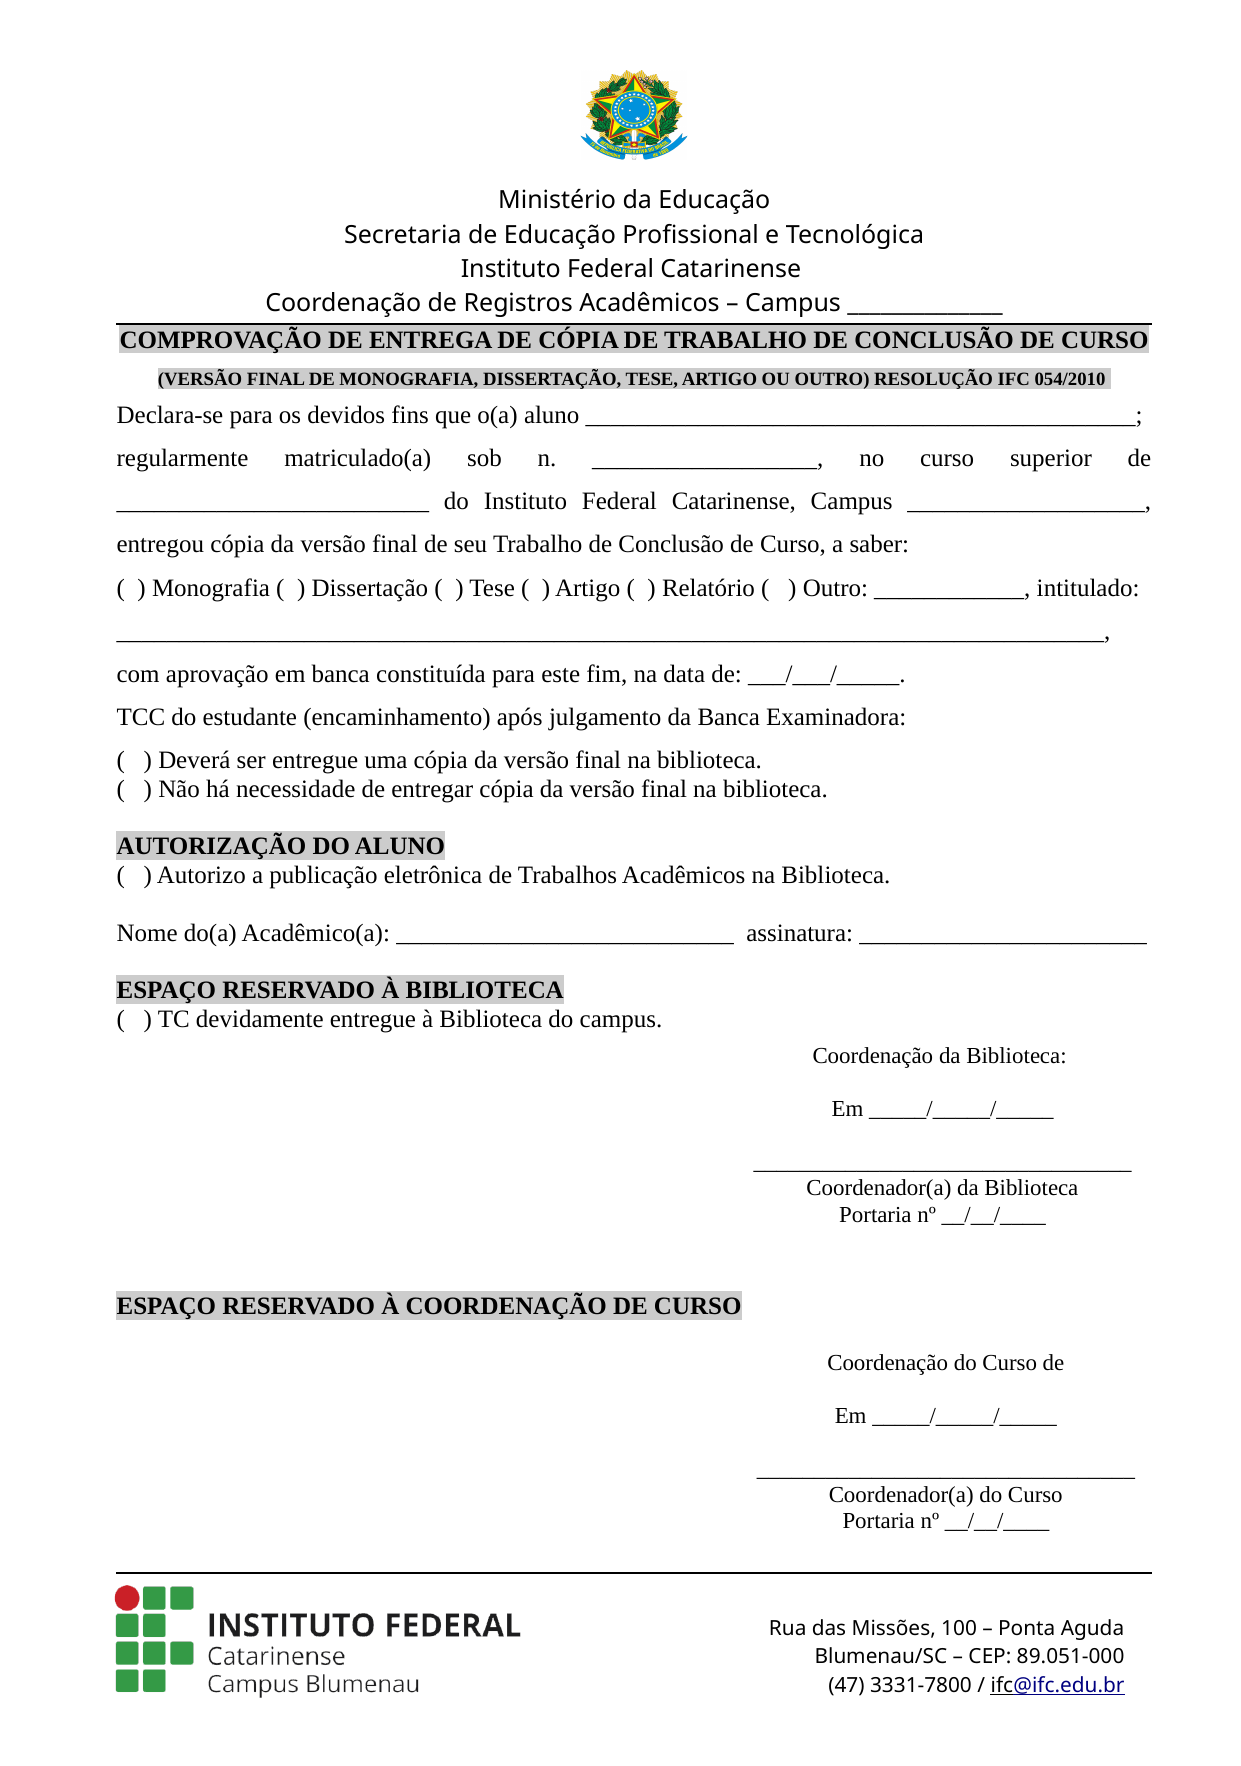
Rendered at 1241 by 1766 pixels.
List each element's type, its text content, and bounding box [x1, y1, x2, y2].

text TCC do estudante (encaminhamento) após julgamento da Banca Examinadora: [116, 702, 1152, 731]
text (VERSÃO FINAL DE MONOGRAFIA, DISSERTAÇÃO, TESE, ARTIGO OU OUTRO) RESOLUÇÃO IFC 054/2010 [116, 368, 1152, 389]
text _________________________________ [728, 1148, 1157, 1174]
text Portaria nº __/__/____ [731, 1507, 1160, 1534]
text AUTORIZAÇÃO DO ALUNO [116, 831, 1152, 860]
text Declara-se para os devidos fins que o(a) aluno ____________________________________________; [116, 400, 1152, 429]
text _______________________________________________________________________________, com aprovação em banca constituída para este fim, na data de: ___/___/_____. [116, 616, 1152, 688]
text Coordenador(a) do Curso [731, 1481, 1160, 1507]
text regularmente matriculado(a) sob n. __________________, no curso superior de _________________________ do Instituto Federal Catarinense, Campus ___________________, entregou cópia da versão final de seu Trabalho de Conclusão de Curso, a saber: [116, 443, 1152, 558]
text Coordenador(a) da Biblioteca [728, 1174, 1157, 1201]
text ( ) Deverá ser entregue uma cópia da versão final na biblioteca. [116, 745, 1152, 774]
text Portaria nº __/__/____ [728, 1201, 1157, 1227]
text COMPROVAÇÃO DE ENTREGA DE CÓPIA DE TRABALHO DE CONCLUSÃO DE CURSO [116, 325, 1152, 353]
text ( ) Não há necessidade de entregar cópia da versão final na biblioteca. [116, 774, 1152, 803]
text _________________________________ [731, 1455, 1160, 1481]
text Nome do(a) Acadêmico(a): ___________________________ assinatura: _______________________ [116, 918, 1152, 946]
text Em _____/_____/_____ [728, 1095, 1157, 1122]
text Coordenação do Curso de [731, 1349, 1160, 1376]
text ( ) Monografia ( ) Dissertação ( ) Tese ( ) Artigo ( ) Relatório ( ) Outro: ____________, intitulado: [116, 573, 1152, 601]
text ( ) TC devidamente entregue à Biblioteca do campus. [116, 1004, 1152, 1033]
picture [114, 1585, 521, 1698]
text ( ) Autorizo a publicação eletrônica de Trabalhos Acadêmicos na Biblioteca. [116, 860, 1152, 889]
text ESPAÇO RESERVADO À COORDENAÇÃO DE CURSO [116, 1291, 1152, 1320]
text ESPAÇO RESERVADO À BIBLIOTECA [116, 975, 1152, 1004]
text Coordenação da Biblioteca: [728, 1043, 1157, 1069]
text Em _____/_____/_____ [731, 1402, 1160, 1428]
